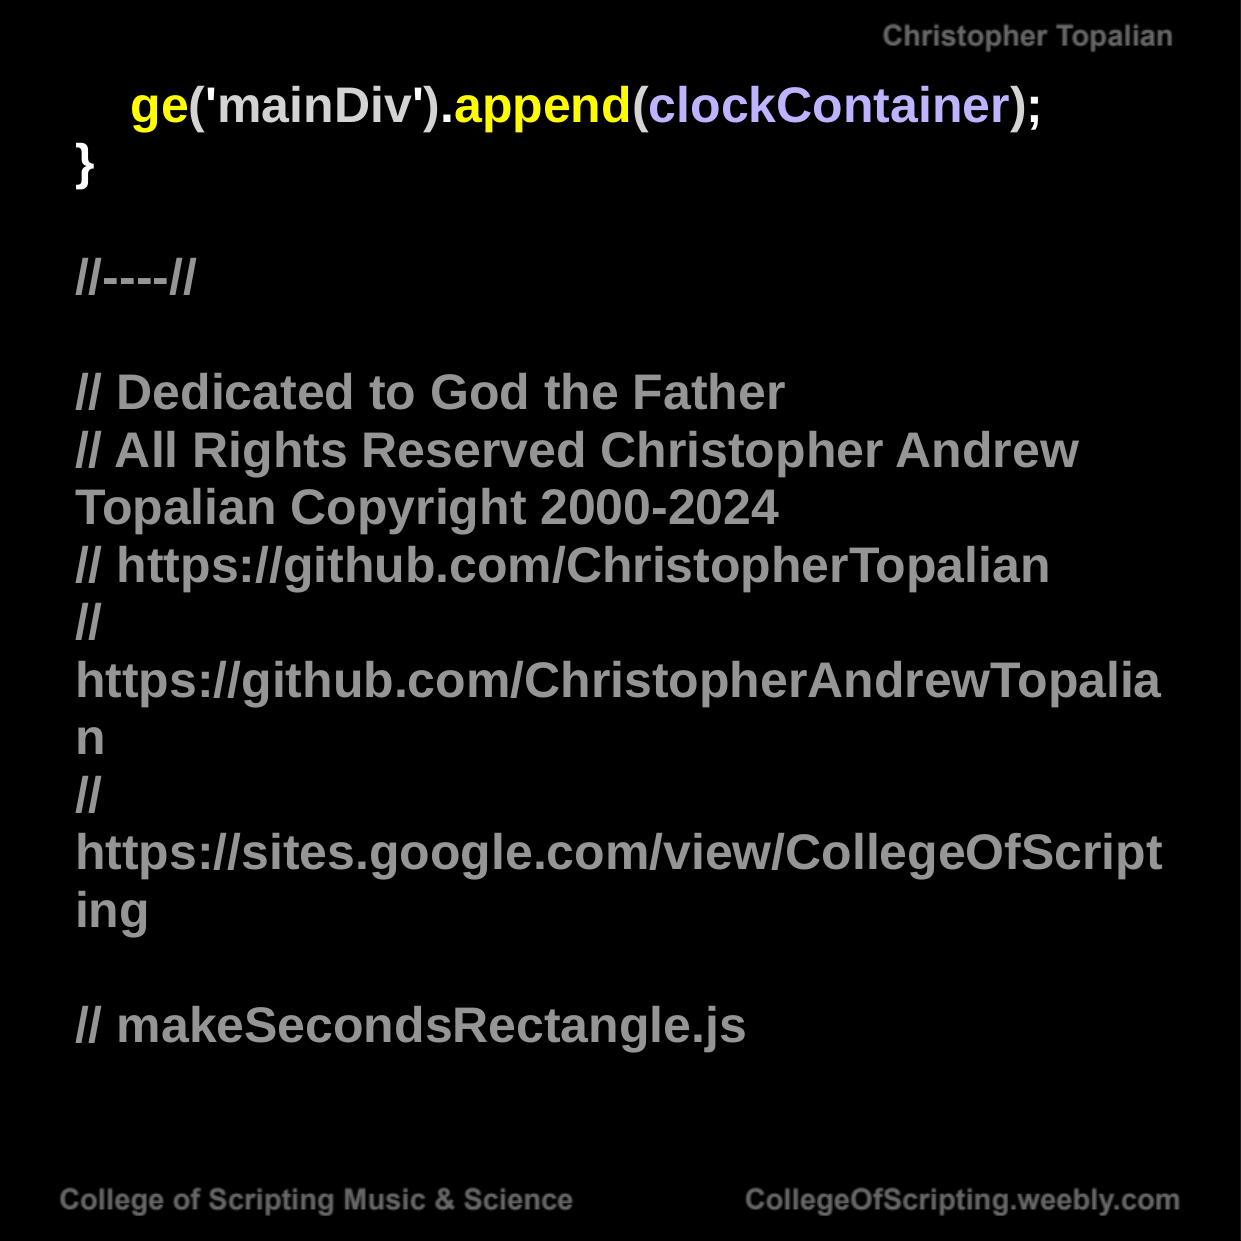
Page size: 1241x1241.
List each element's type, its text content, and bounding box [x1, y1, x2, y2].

text // Dedicated to God the Father [75, 362, 1166, 420]
text //----// [75, 247, 1166, 305]
text // All Rights Reserved Christopher Andrew Topalian Copyright 2000-2024 [75, 420, 1166, 535]
text // https://github.com/ChristopherAndrewTopalian [75, 592, 1166, 765]
text // https://sites.google.com/view/CollegeOfScripting [75, 765, 1166, 937]
text ge('mainDiv').append(clockContainer); [75, 75, 1166, 132]
text } [75, 132, 1166, 190]
text // makeSecondsRectangle.js [75, 995, 1166, 1052]
text // https://github.com/ChristopherTopalian [75, 535, 1166, 592]
